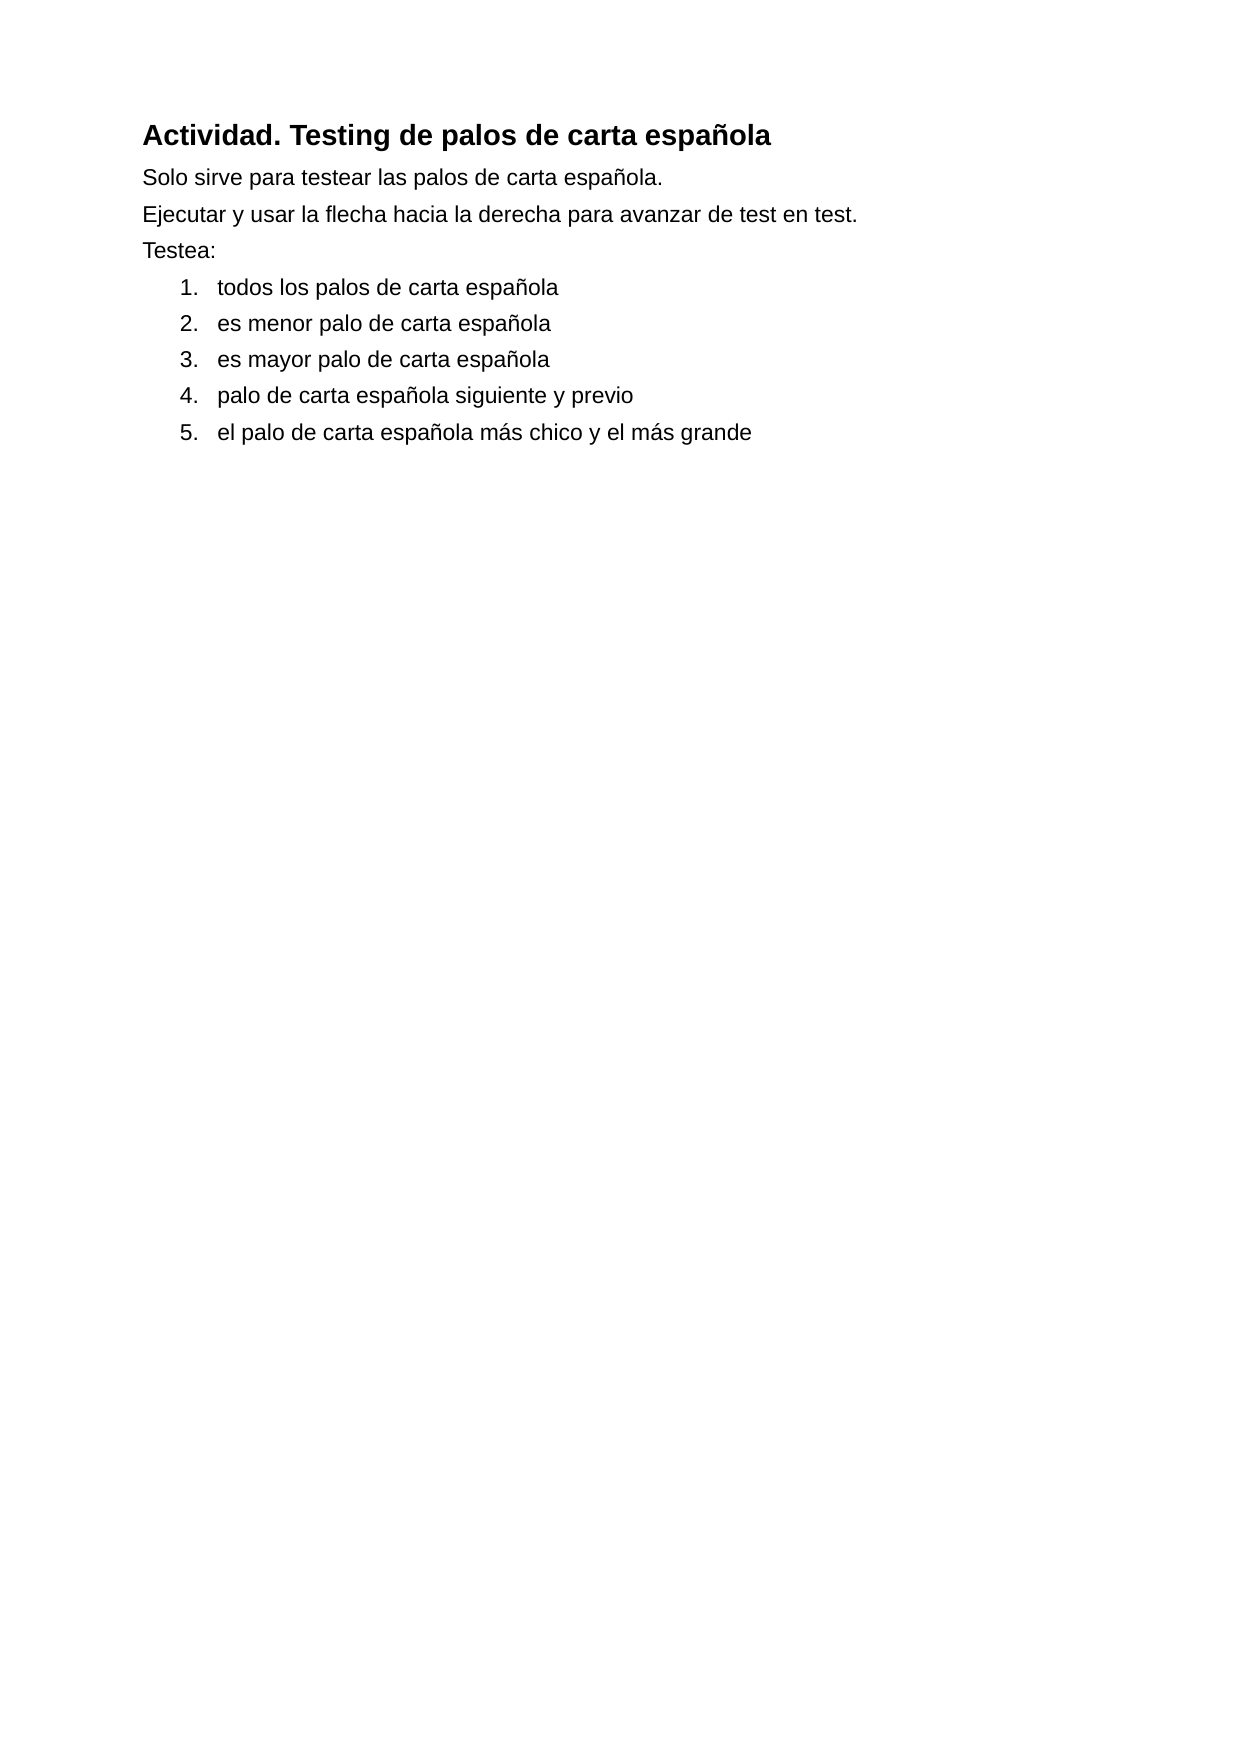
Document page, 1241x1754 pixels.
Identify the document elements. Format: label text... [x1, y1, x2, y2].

text Actividad. Testing de palos de carta española [142, 118, 1087, 152]
list es mayor palo de carta española [179, 346, 1087, 372]
text Ejecutar y usar la flecha hacia la derecha para avanzar de test en test. [142, 201, 1087, 227]
list el palo de carta española más chico y el más grande [179, 419, 1087, 445]
list todos los palos de carta española [179, 273, 1087, 300]
text Solo sirve para testear las palos de carta española. [142, 164, 1087, 191]
list es menor palo de carta española [179, 310, 1087, 336]
list palo de carta española siguiente y previo [179, 382, 1087, 409]
text Testea: [142, 237, 1087, 263]
